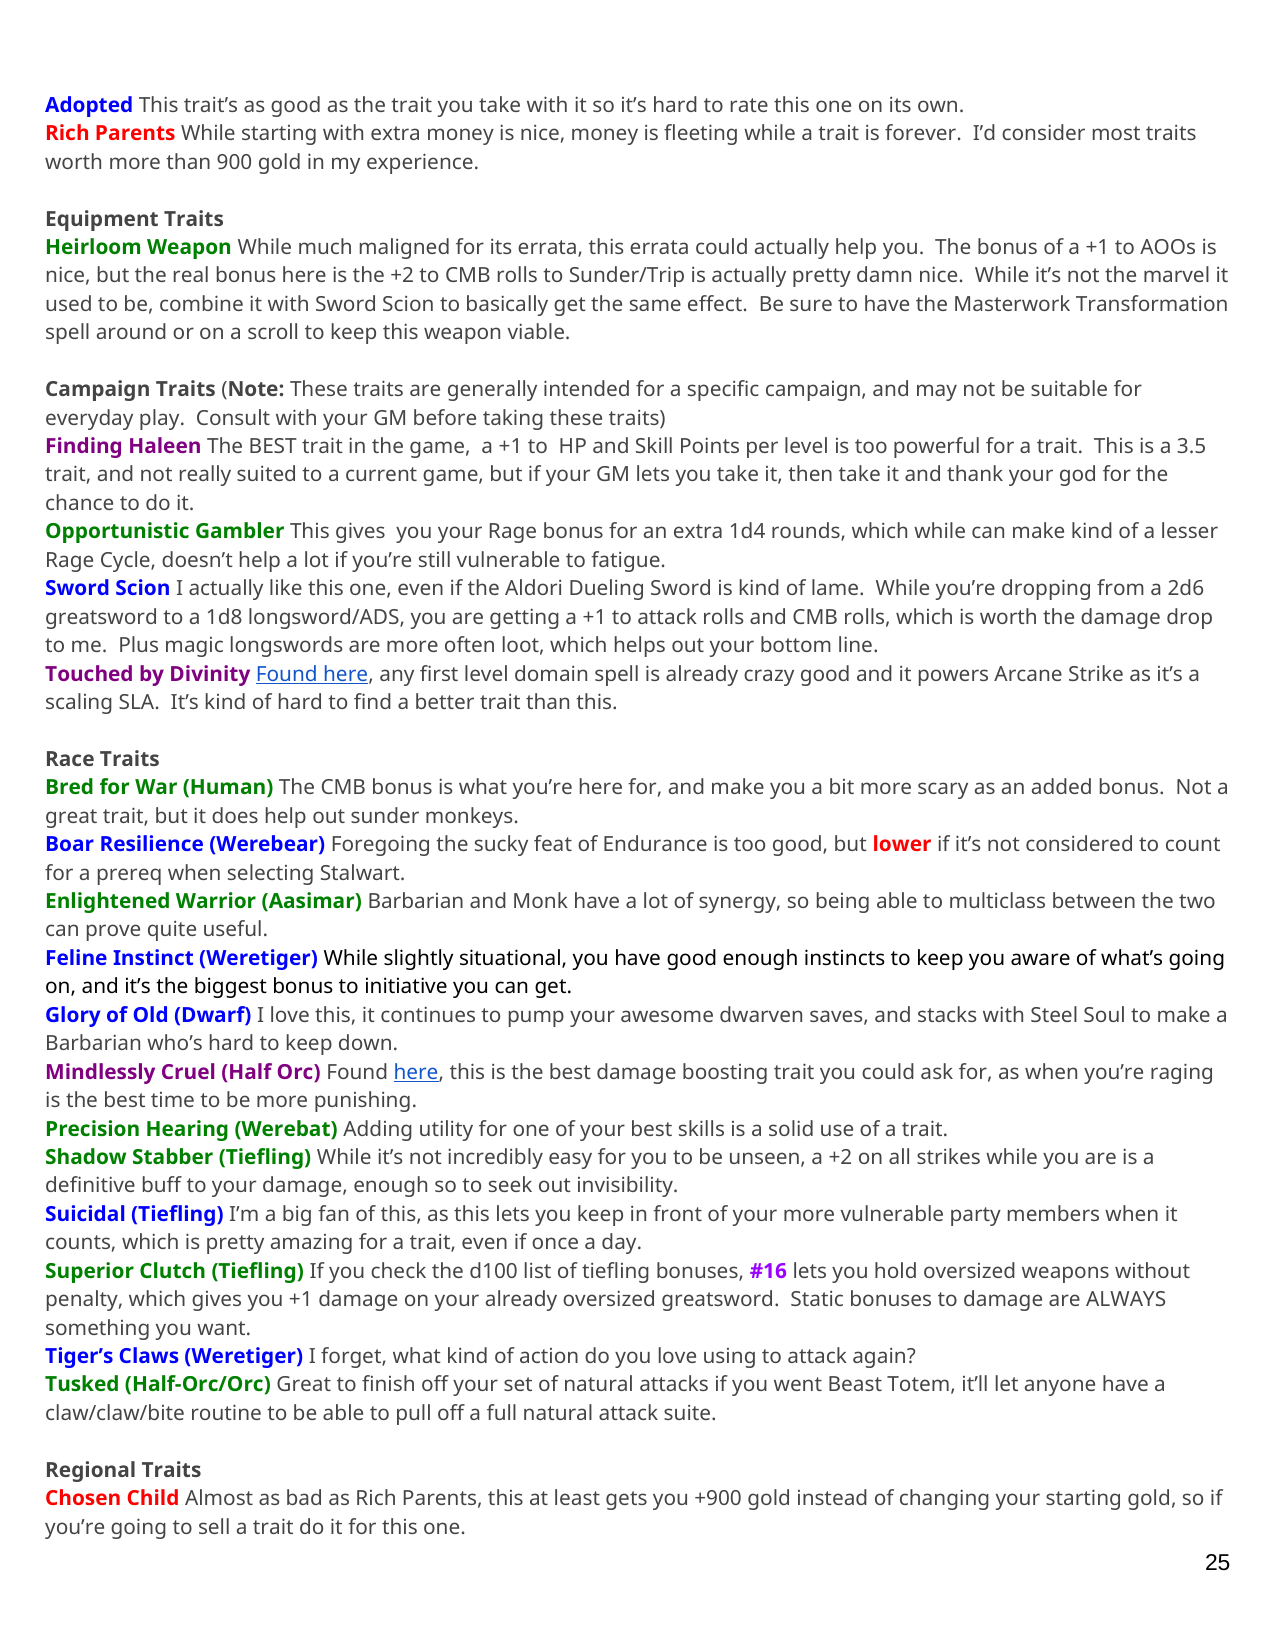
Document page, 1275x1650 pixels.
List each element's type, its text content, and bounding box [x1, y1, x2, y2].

text Adopted This trait’s as good as the trait you take with it so it’s hard to rate this one on its own. [45, 90, 1230, 118]
text Opportunistic Gambler This gives you your Rage bonus for an extra 1d4 rounds, which while can make kind of a lesser Rage Cycle, doesn’t help a lot if you’re still vulnerable to fatigue. [45, 516, 1230, 573]
text Chosen Child Almost as bad as Rich Parents, this at least gets you +900 gold instead of changing your starting gold, so if you’re going to sell a trait do it for this one. [45, 1483, 1230, 1540]
text Mindlessly Cruel (Half Orc) Found here, this is the best damage boosting trait you could ask for, as when you’re raging is the best time to be more punishing. [45, 1057, 1230, 1114]
text Equipment Traits [45, 204, 1230, 232]
text Superior Clutch (Tiefling) If you check the d100 list of tiefling bonuses, #16 lets you hold oversized weapons without penalty, which gives you +1 damage on your already oversized greatsword. Static bonuses to damage are ALWAYS something you want. [45, 1256, 1230, 1341]
text Precision Hearing (Werebat) Adding utility for one of your best skills is a solid use of a trait. [45, 1114, 1230, 1142]
text Enlightened Warrior (Aasimar) Barbarian and Monk have a lot of synergy, so being able to multiclass between the two can prove quite useful. [45, 886, 1230, 943]
text Campaign Traits (Note: These traits are generally intended for a specific campaign, and may not be suitable for everyday play. Consult with your GM before taking these traits) [45, 374, 1230, 431]
text Regional Traits [45, 1455, 1230, 1483]
text Tiger’s Claws (Weretiger) I forget, what kind of action do you love using to attack again? [45, 1341, 1230, 1369]
text Suicidal (Tiefling) I’m a big fan of this, as this lets you keep in front of your more vulnerable party members when it counts, which is pretty amazing for a trait, even if once a day. [45, 1199, 1230, 1256]
text Rich Parents While starting with extra money is nice, money is fleeting while a trait is forever. I’d consider most traits worth more than 900 gold in my experience. [45, 118, 1230, 175]
text Glory of Old (Dwarf) I love this, it continues to pump your awesome dwarven saves, and stacks with Steel Soul to make a Barbarian who’s hard to keep down. [45, 1000, 1230, 1057]
text Race Traits [45, 744, 1230, 772]
text Touched by Divinity Found here, any first level domain spell is already crazy good and it powers Arcane Strike as it’s a scaling SLA. It’s kind of hard to find a better trait than this. [45, 659, 1230, 716]
text Feline Instinct (Weretiger) While slightly situational, you have good enough instincts to keep you aware of what’s going on, and it’s the biggest bonus to initiative you can get. [45, 943, 1230, 1000]
text Bred for War (Human) The CMB bonus is what you’re here for, and make you a bit more scary as an added bonus. Not a great trait, but it does help out sunder monkeys. [45, 772, 1230, 829]
text Heirloom Weapon While much maligned for its errata, this errata could actually help you. The bonus of a +1 to AOOs is nice, but the real bonus here is the +2 to CMB rolls to Sunder/Trip is actually pretty damn nice. While it’s not the marvel it used to be, combine it with Sword Scion to basically get the same effect. Be sure to have the Masterwork Transformation spell around or on a scroll to keep this weapon viable. [45, 232, 1230, 346]
text Sword Scion I actually like this one, even if the Aldori Dueling Sword is kind of lame. While you’re dropping from a 2d6 greatsword to a 1d8 longsword/ADS, you are getting a +1 to attack rolls and CMB rolls, which is worth the damage drop to me. Plus magic longswords are more often loot, which helps out your bottom line. [45, 573, 1230, 659]
text Finding Haleen The BEST trait in the game, a +1 to HP and Skill Points per level is too powerful for a trait. This is a 3.5 trait, and not really suited to a current game, but if your GM lets you take it, then take it and thank your god for the chance to do it. [45, 431, 1230, 516]
text Shadow Stabber (Tiefling) While it’s not incredibly easy for you to be unseen, a +2 on all strikes while you are is a definitive buff to your damage, enough so to seek out invisibility. [45, 1142, 1230, 1199]
text Boar Resilience (Werebear) Foregoing the sucky feat of Endurance is too good, but lower if it’s not considered to count for a prereq when selecting Stalwart. [45, 829, 1230, 886]
text Tusked (Half-Orc/Orc) Great to finish off your set of natural attacks if you went Beast Totem, it’ll let anyone have a claw/claw/bite routine to be able to pull off a full natural attack suite. [45, 1369, 1230, 1426]
